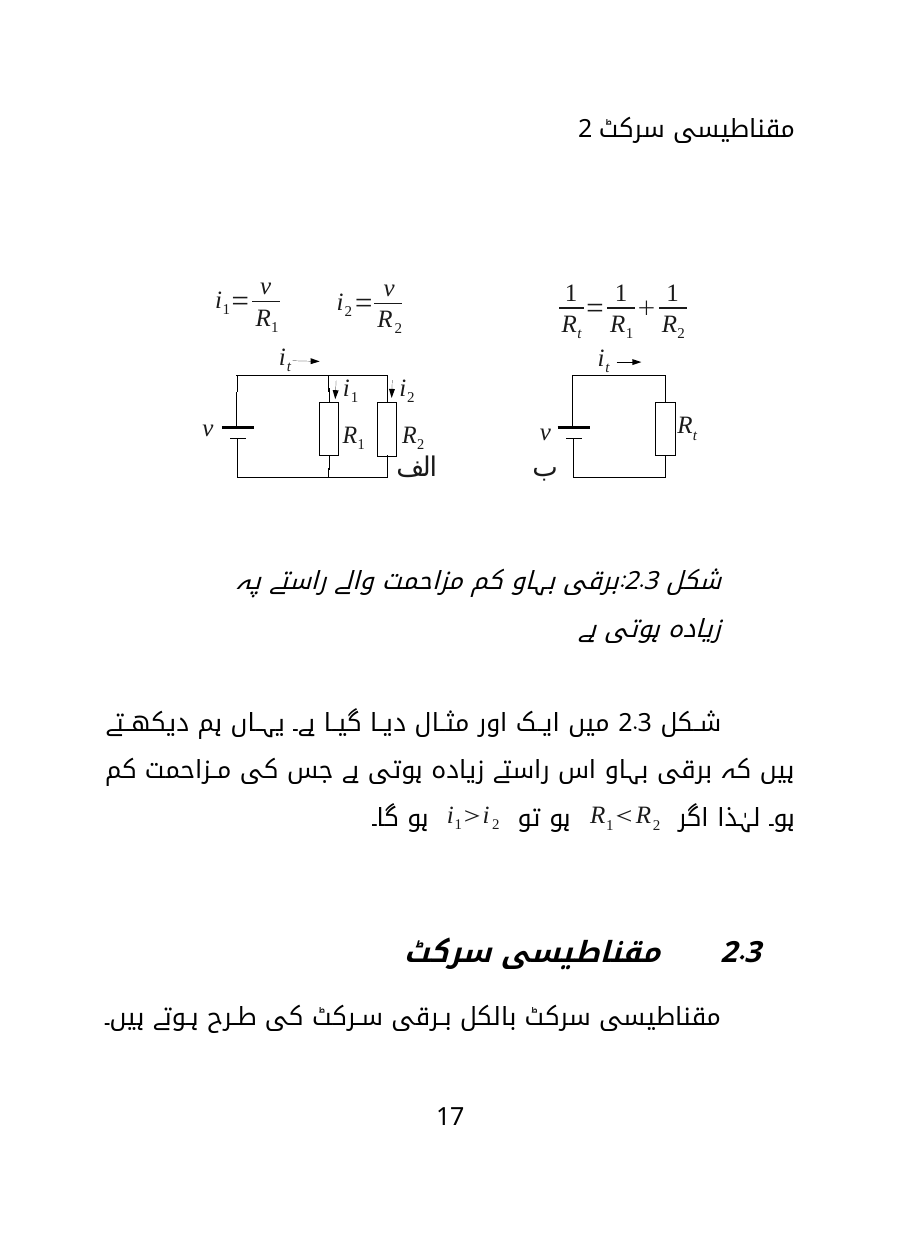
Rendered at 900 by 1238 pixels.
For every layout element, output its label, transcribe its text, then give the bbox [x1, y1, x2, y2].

text مقناطیسی سرکٹ بالکل برقی سرکٹ کی طرح ہوتے ہیں۔ بس ان میں برقی دباؤ کی جگہ مقناطیسی دباؤ ، برقی رو کی جگہ مقناطیسی رو اور برقی مزاحمت کی جگی مقناطیسی مزاحمت ہوتا ہے۔ان تینوں کی تعریف بعد میں کی گئی ہے۔ لہٰذا ہم بالکل ایک برقی سرکٹ کی طرح ایک مقناطیسی سرکٹ بنا سکتے ہیں۔ ایسا ہی ایک سرکٹ شکل 2.4 حصہ الف میں دکھایا گیا ہے۔ [105, 993, 795, 1041]
text شکل 2.3:برقی بہاو کم مزاحمت والے راستے پہ زیادہ ہوتی ہے [179, 241, 721, 652]
text شکل 2.3 میں ایک اور مثال دیا گیا ہے۔ یہاں ہم دیکھتے ہیں کہ برقی بہاو اس راستے زیادہ ہوتی ہے جس کی مزاحمت کم ہو۔ لہٰذا اگرہو توہو گا۔ [105, 699, 795, 841]
subtitle مقناطیسی سرکٹ [105, 925, 720, 981]
